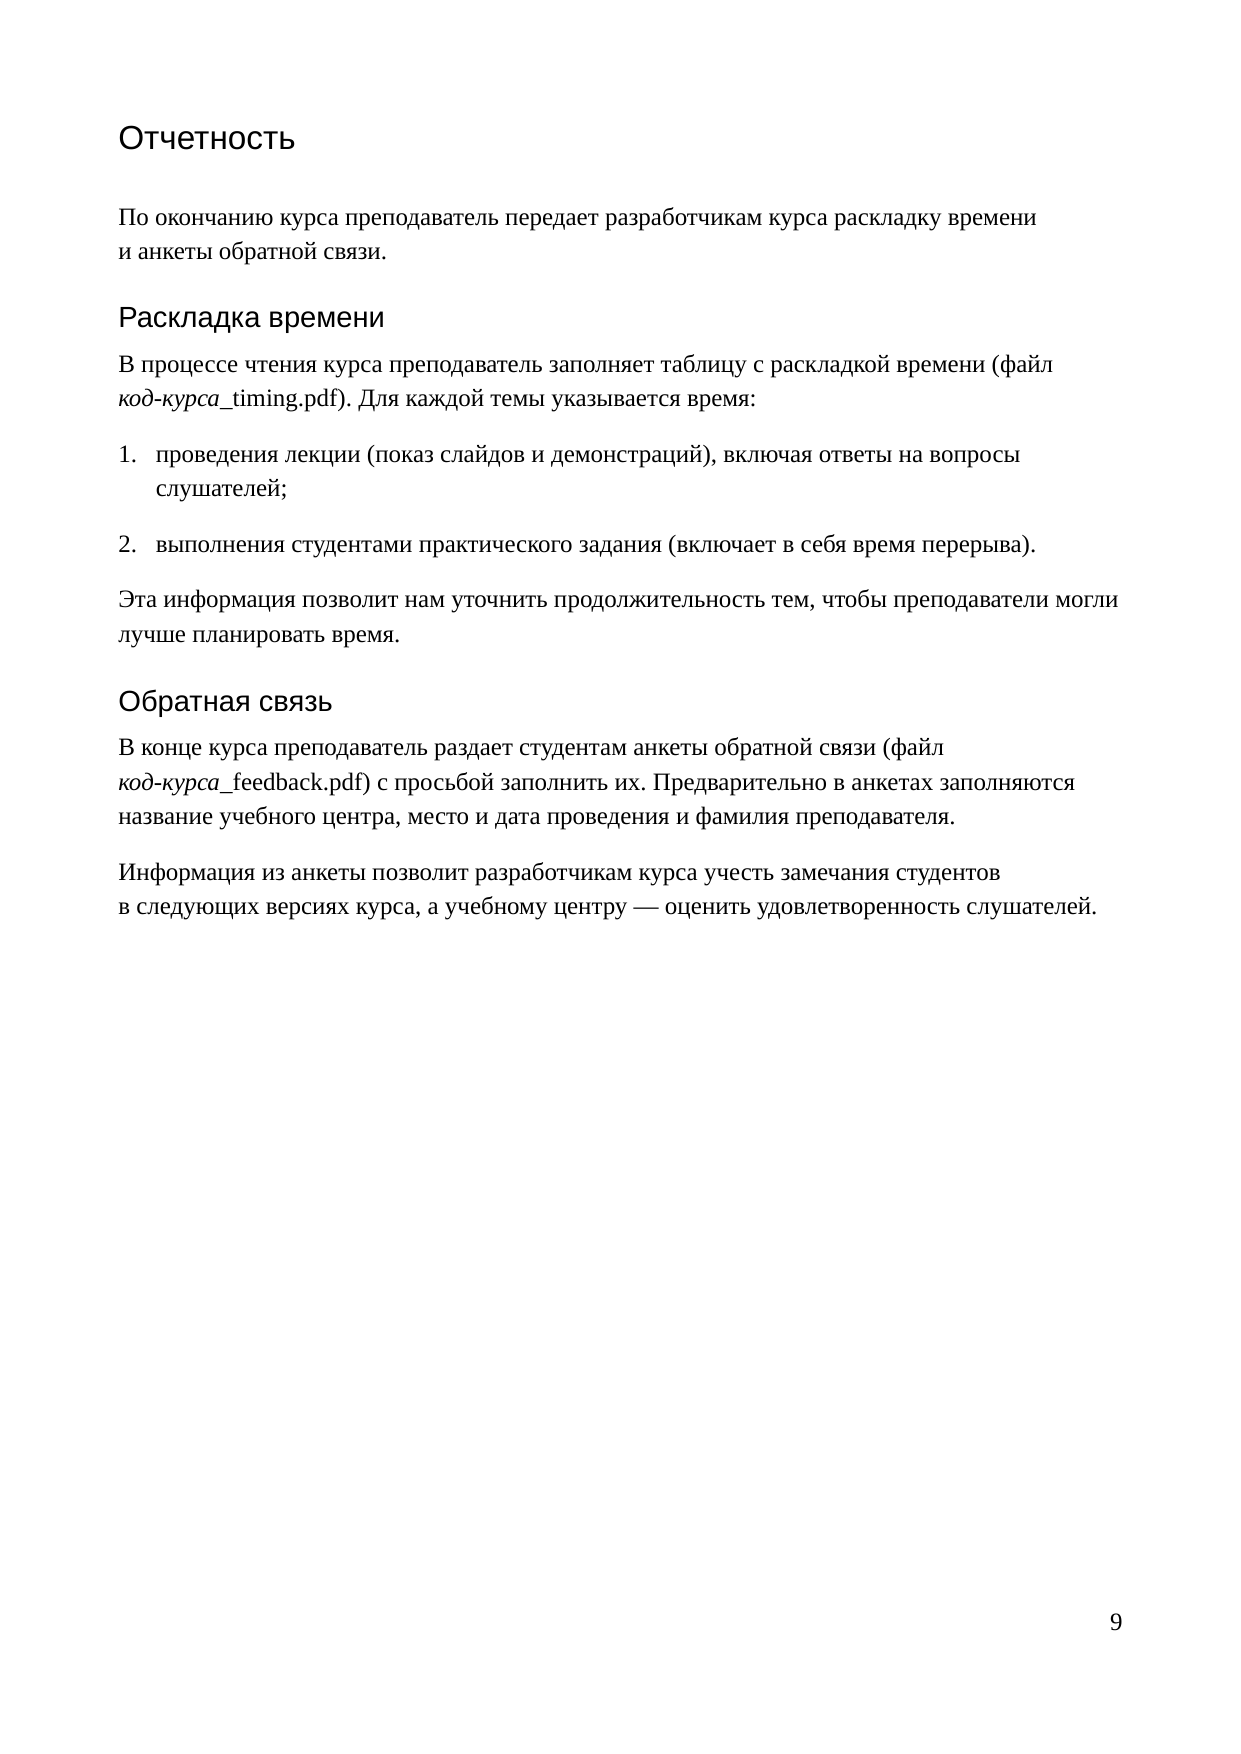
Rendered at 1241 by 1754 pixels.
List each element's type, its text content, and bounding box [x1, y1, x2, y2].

text По окончанию курса преподаватель передает разработчикам курса раскладку времени и анкеты обратной связи. [118, 202, 1122, 265]
subtitle Раскладка времени [118, 301, 1122, 334]
text Эта информация позволит нам уточнить продолжительность тем, чтобы преподаватели могли лучше планировать время. [118, 584, 1122, 648]
list проведения лекции (показ слайдов и демонстраций), включая ответы на вопросы слушателей; [118, 439, 1122, 502]
text В процессе чтения курса преподаватель заполняет таблицу с раскладкой времени (файл код-курса_timing.pdf). Для каждой темы указывается время: [118, 349, 1122, 412]
text В конце курса преподаватель раздает студентам анкеты обратной связи (файл код-курса_feedback.pdf) с просьбой заполнить их. Предварительно в анкетах заполняются название учебного центра, место и дата проведения и фамилия преподавателя. [118, 732, 1122, 830]
list выполнения студентами практического задания (включает в себя время перерыва). [118, 529, 1122, 558]
subtitle Отчетность [118, 118, 1122, 157]
subtitle Обратная связь [118, 683, 1122, 717]
text Информация из анкеты позволит разработчикам курса учесть замечания студентов в следующих версиях курса, а учебному центру — оценить удовлетворенность слушателей. [118, 857, 1122, 920]
